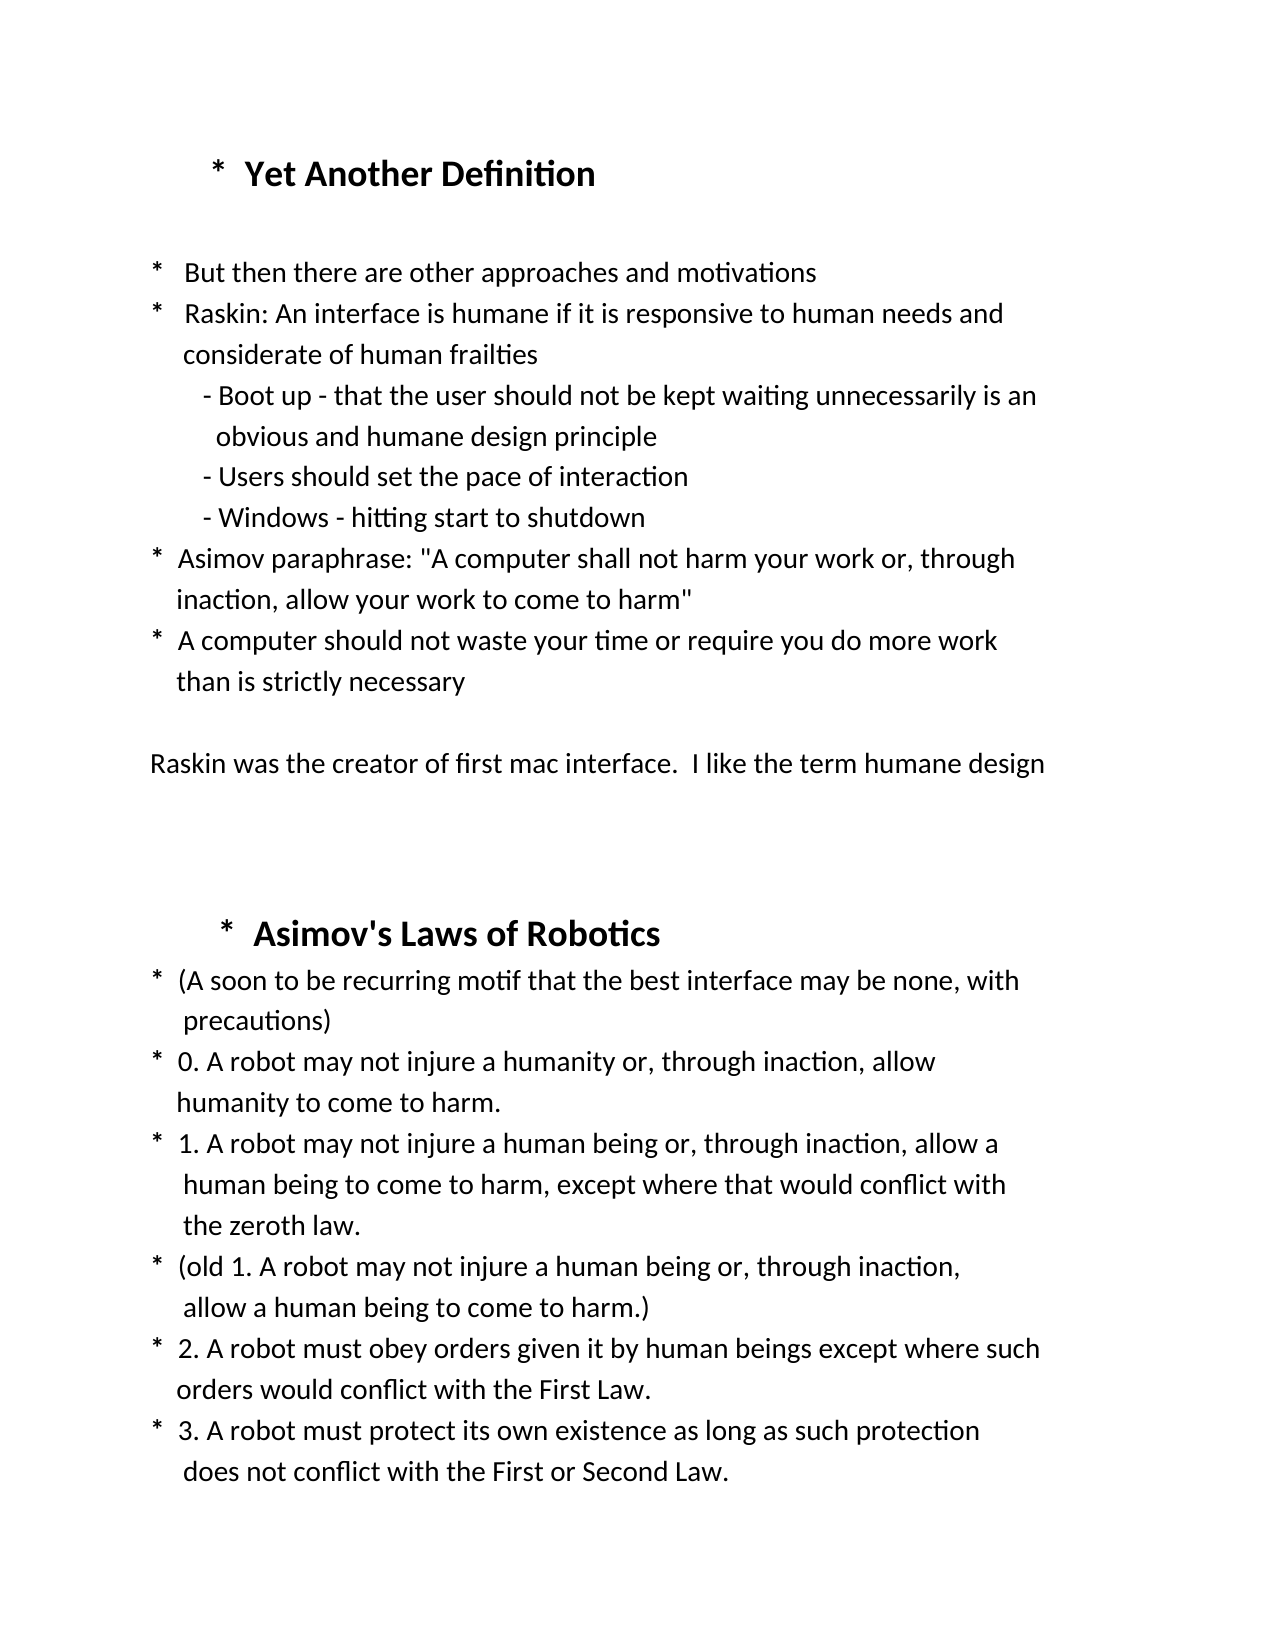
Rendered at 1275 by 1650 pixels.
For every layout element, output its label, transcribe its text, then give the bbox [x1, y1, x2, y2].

text * Yet Another Definition * But then there are other approaches and motivations * Raskin: An interface is humane if it is responsive to human needs and considerate of human frailties - Boot up - that the user should not be kept waiting unnecessarily is an obvious and humane design principle - Users should set the pace of interaction - Windows - hitting start to shutdown * Asimov paraphrase: "A computer shall not harm your work or, through inaction, allow your work to come to harm" * A computer should not waste your time or require you do more work than is strictly necessary Raskin was the creator of first mac interface. I like the term humane design * Asimov's Laws of Robotics * (A soon to be recurring motif that the best interface may be none, with precautions) * 0. A robot may not injure a humanity or, through inaction, allow humanity to come to harm. * 1. A robot may not injure a human being or, through inaction, allow a human being to come to harm, except where that would conflict with the zeroth law. * (old 1. A robot may not injure a human being or, through inaction, allow a human being to come to harm.) * 2. A robot must obey orders given it by human beings except where such orders would conflict with the First Law. * 3. A robot must protect its own existence as long as such protection does not conflict with the First or Second Law. [150, 150, 1125, 1488]
